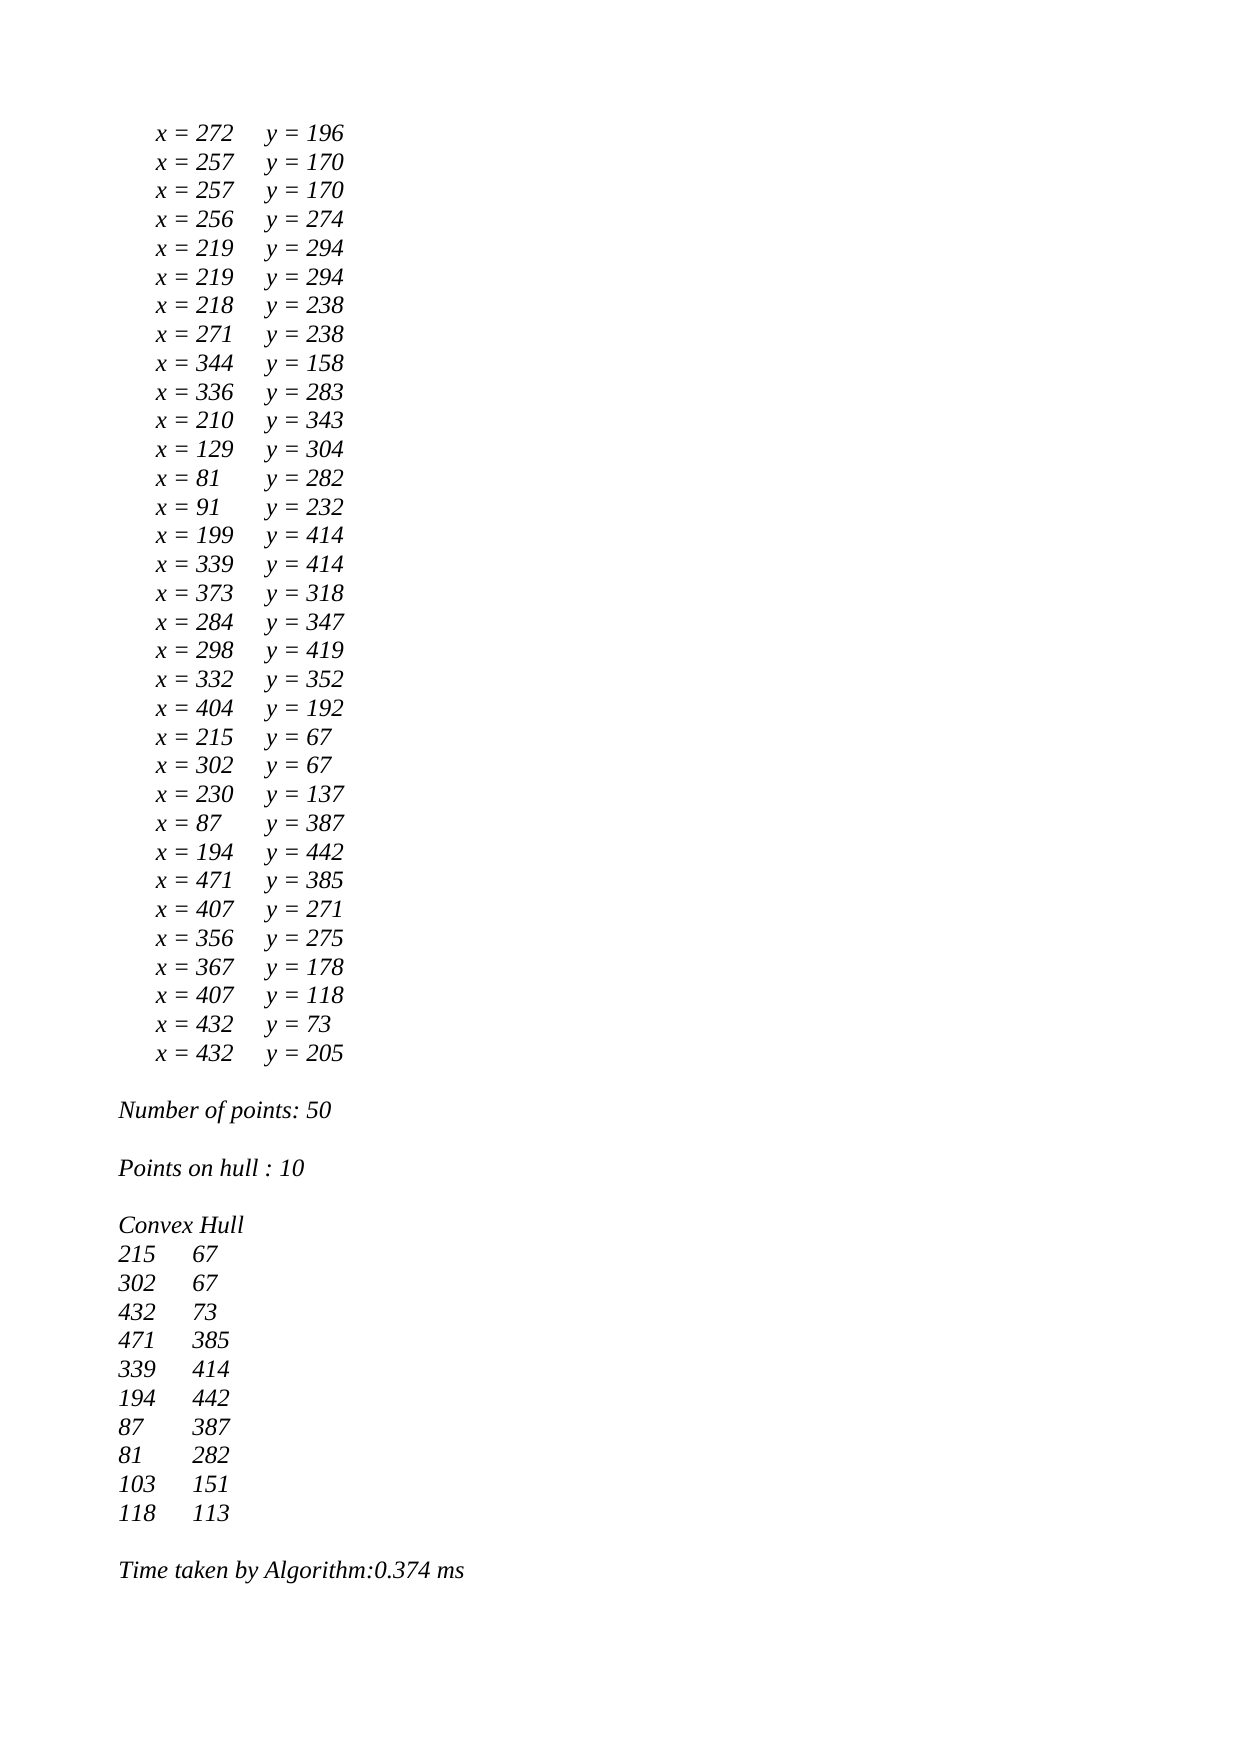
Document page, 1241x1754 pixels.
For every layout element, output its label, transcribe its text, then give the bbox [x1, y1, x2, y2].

text 302 67 [118, 1268, 1122, 1297]
text x = 298 y = 419 [118, 636, 1122, 664]
text Number of points: 50 [118, 1096, 1122, 1124]
text x = 344 y = 158 [118, 348, 1122, 377]
text x = 404 y = 192 [118, 693, 1122, 722]
text x = 407 y = 271 [118, 894, 1122, 923]
text x = 218 y = 238 [118, 291, 1122, 319]
text x = 407 y = 118 [118, 981, 1122, 1009]
text x = 194 y = 442 [118, 837, 1122, 866]
text 194 442 [118, 1383, 1122, 1412]
text 87 387 [118, 1412, 1122, 1441]
text x = 210 y = 343 [118, 406, 1122, 434]
text x = 471 y = 385 [118, 866, 1122, 894]
text x = 91 y = 232 [118, 492, 1122, 521]
text Convex Hull [118, 1211, 1122, 1239]
text x = 199 y = 414 [118, 521, 1122, 549]
text x = 219 y = 294 [118, 262, 1122, 291]
text x = 219 y = 294 [118, 233, 1122, 262]
text x = 367 y = 178 [118, 952, 1122, 981]
text x = 373 y = 318 [118, 578, 1122, 607]
text Points on hull : 10 [118, 1153, 1122, 1182]
text x = 215 y = 67 [118, 722, 1122, 751]
text 339 414 [118, 1354, 1122, 1383]
text 81 282 [118, 1441, 1122, 1469]
text x = 272 y = 196 [118, 118, 1122, 147]
text x = 432 y = 73 [118, 1009, 1122, 1038]
text Time taken by Algorithm:0.374 ms [118, 1556, 1122, 1584]
text x = 302 y = 67 [118, 751, 1122, 779]
text x = 432 y = 205 [118, 1038, 1122, 1067]
text x = 336 y = 283 [118, 377, 1122, 406]
text 103 151 [118, 1469, 1122, 1498]
text x = 356 y = 275 [118, 923, 1122, 952]
text x = 332 y = 352 [118, 664, 1122, 693]
text 432 73 [118, 1297, 1122, 1326]
text 118 113 [118, 1498, 1122, 1527]
text 471 385 [118, 1326, 1122, 1354]
text x = 271 y = 238 [118, 319, 1122, 348]
text x = 81 y = 282 [118, 463, 1122, 492]
text x = 339 y = 414 [118, 549, 1122, 578]
text 215 67 [118, 1239, 1122, 1268]
text x = 256 y = 274 [118, 204, 1122, 233]
text x = 87 y = 387 [118, 808, 1122, 837]
text x = 284 y = 347 [118, 607, 1122, 636]
text x = 257 y = 170 [118, 176, 1122, 204]
text x = 230 y = 137 [118, 779, 1122, 808]
text x = 257 y = 170 [118, 147, 1122, 176]
text x = 129 y = 304 [118, 434, 1122, 463]
